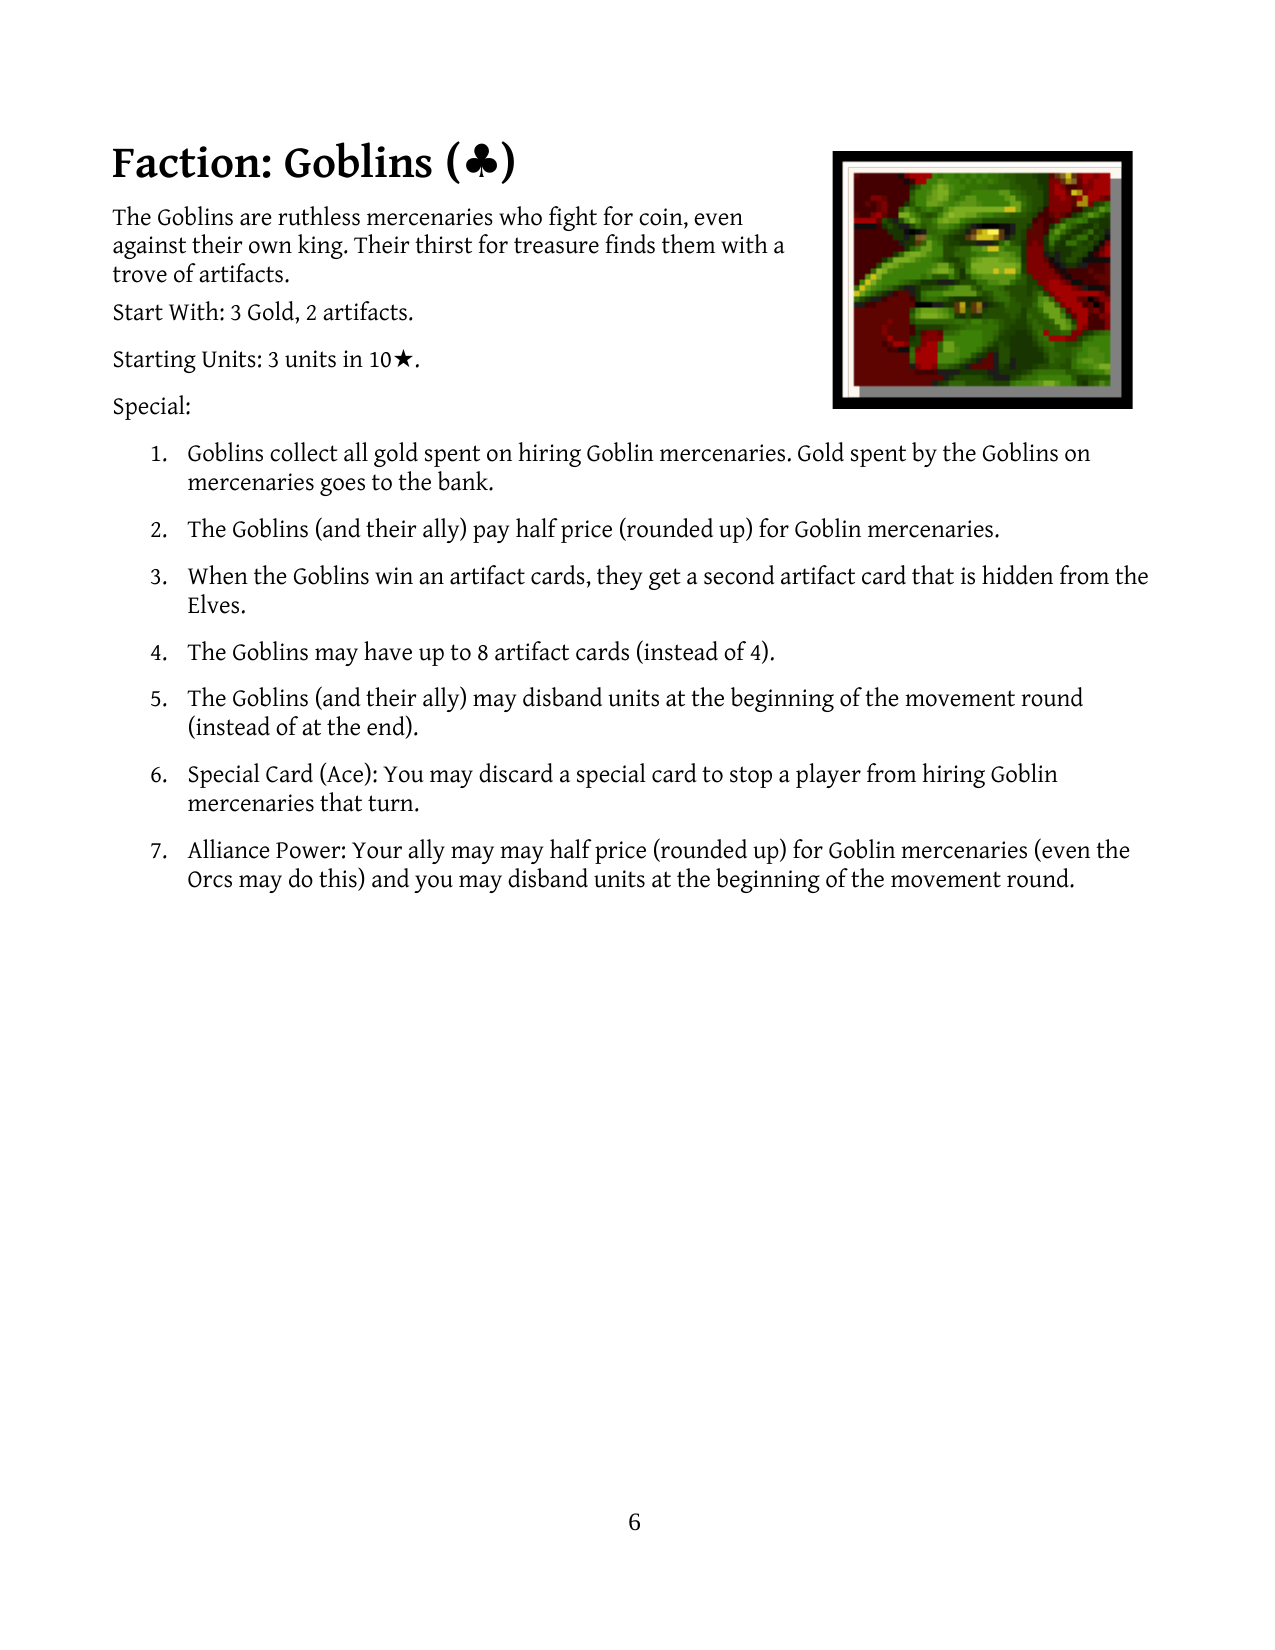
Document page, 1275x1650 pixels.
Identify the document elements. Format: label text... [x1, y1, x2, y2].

text [1133, 299, 1162, 328]
subtitle Faction: Goblins (♣) [112, 137, 1162, 191]
text Starting Units: 3 units in 10★. [112, 346, 832, 375]
list The Goblins may have up to 8 artifact cards (instead of 4). [150, 638, 1162, 667]
list The Goblins (and their ally) may disband units at the beginning of the movement round (instead of at the end). [150, 685, 1162, 743]
list Goblins collect all gold spent on hiring Goblin mercenaries. Gold spent by the Goblins on mercenaries goes to the bank. [150, 439, 1162, 497]
list When the Goblins win an artifact cards, they get a second artifact card that is hidden from the Elves. [150, 562, 1162, 620]
picture [832, 151, 1133, 409]
text [1133, 346, 1162, 375]
text Special: [112, 393, 1162, 422]
text Start With: 3 Gold, 2 artifacts. [112, 299, 832, 328]
text The Goblins are ruthless mercenaries who fight for coin, even against their own king. Their thirst for treasure finds them with a trove of artifacts. [112, 203, 832, 290]
list Special Card (Ace): You may discard a special card to stop a player from hiring Goblin mercenaries that turn. [150, 761, 1162, 819]
list The Goblins (and their ally) pay half price (rounded up) for Goblin mercenaries. [150, 515, 1162, 544]
list Alliance Power: Your ally may may half price (rounded up) for Goblin mercenaries (even the Orcs may do this) and you may disband units at the beginning of the movement round. [150, 837, 1162, 894]
